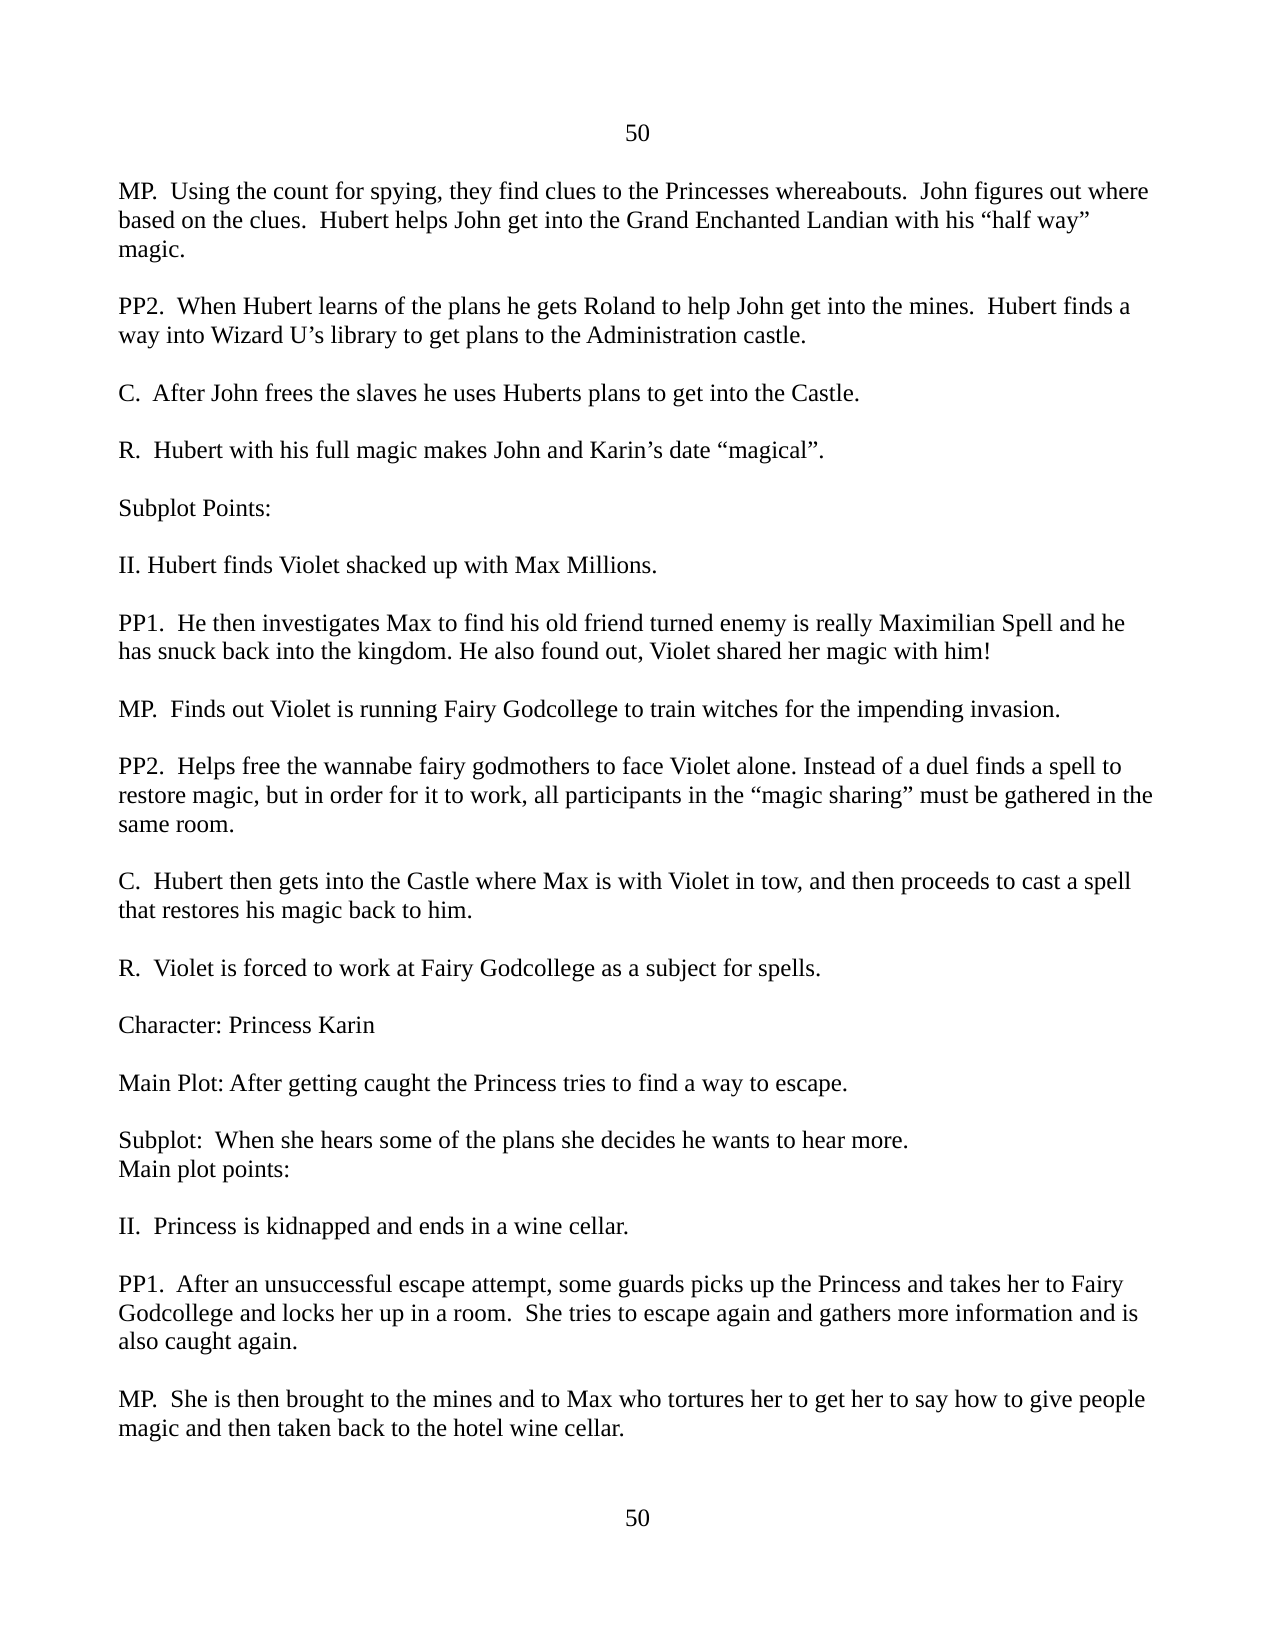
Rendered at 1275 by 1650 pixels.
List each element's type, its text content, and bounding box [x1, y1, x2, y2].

text R. Hubert with his full magic makes John and Karin’s date “magical”. [118, 435, 1157, 464]
text C. Hubert then gets into the Castle where Max is with Violet in tow, and then proceeds to cast a spell that restores his magic back to him. [118, 866, 1157, 924]
text Main plot points: [118, 1154, 1157, 1183]
text PP2. When Hubert learns of the plans he gets Roland to help John get into the mines. Hubert finds a way into Wizard U’s library to get plans to the Administration castle. [118, 291, 1157, 349]
text PP1. After an unsuccessful escape attempt, some guards picks up the Princess and takes her to Fairy Godcollege and locks her up in a room. She tries to escape again and gathers more information and is also caught again. [118, 1269, 1157, 1355]
text C. After John frees the slaves he uses Huberts plans to get into the Castle. [118, 378, 1157, 406]
text MP. She is then brought to the mines and to Max who tortures her to get her to say how to give people magic and then taken back to the hotel wine cellar. [118, 1384, 1157, 1441]
text PP2. Helps free the wannabe fairy godmothers to face Violet alone. Instead of a duel finds a spell to restore magic, but in order for it to work, all participants in the “magic sharing” must be gathered in the same room. [118, 751, 1157, 838]
text Subplot Points: [118, 493, 1157, 521]
text Main Plot: After getting caught the Princess tries to find a way to escape. [118, 1068, 1157, 1096]
text R. Violet is forced to work at Fairy Godcollege as a subject for spells. [118, 953, 1157, 981]
text Subplot: When she hears some of the plans she decides he wants to hear more. [118, 1125, 1157, 1154]
text PP1. He then investigates Max to find his old friend turned enemy is really Maximilian Spell and he has snuck back into the kingdom. He also found out, Violet shared her magic with him! [118, 608, 1157, 665]
text II. Princess is kidnapped and ends in a wine cellar. [118, 1211, 1157, 1240]
text MP. Finds out Violet is running Fairy Godcollege to train witches for the impending invasion. [118, 694, 1157, 723]
text MP. Using the count for spying, they find clues to the Princesses whereabouts. John figures out where based on the clues. Hubert helps John get into the Grand Enchanted Landian with his “half way” magic. [118, 176, 1157, 263]
text Character: Princess Karin [118, 1010, 1157, 1039]
text II. Hubert finds Violet shacked up with Max Millions. [118, 550, 1157, 579]
